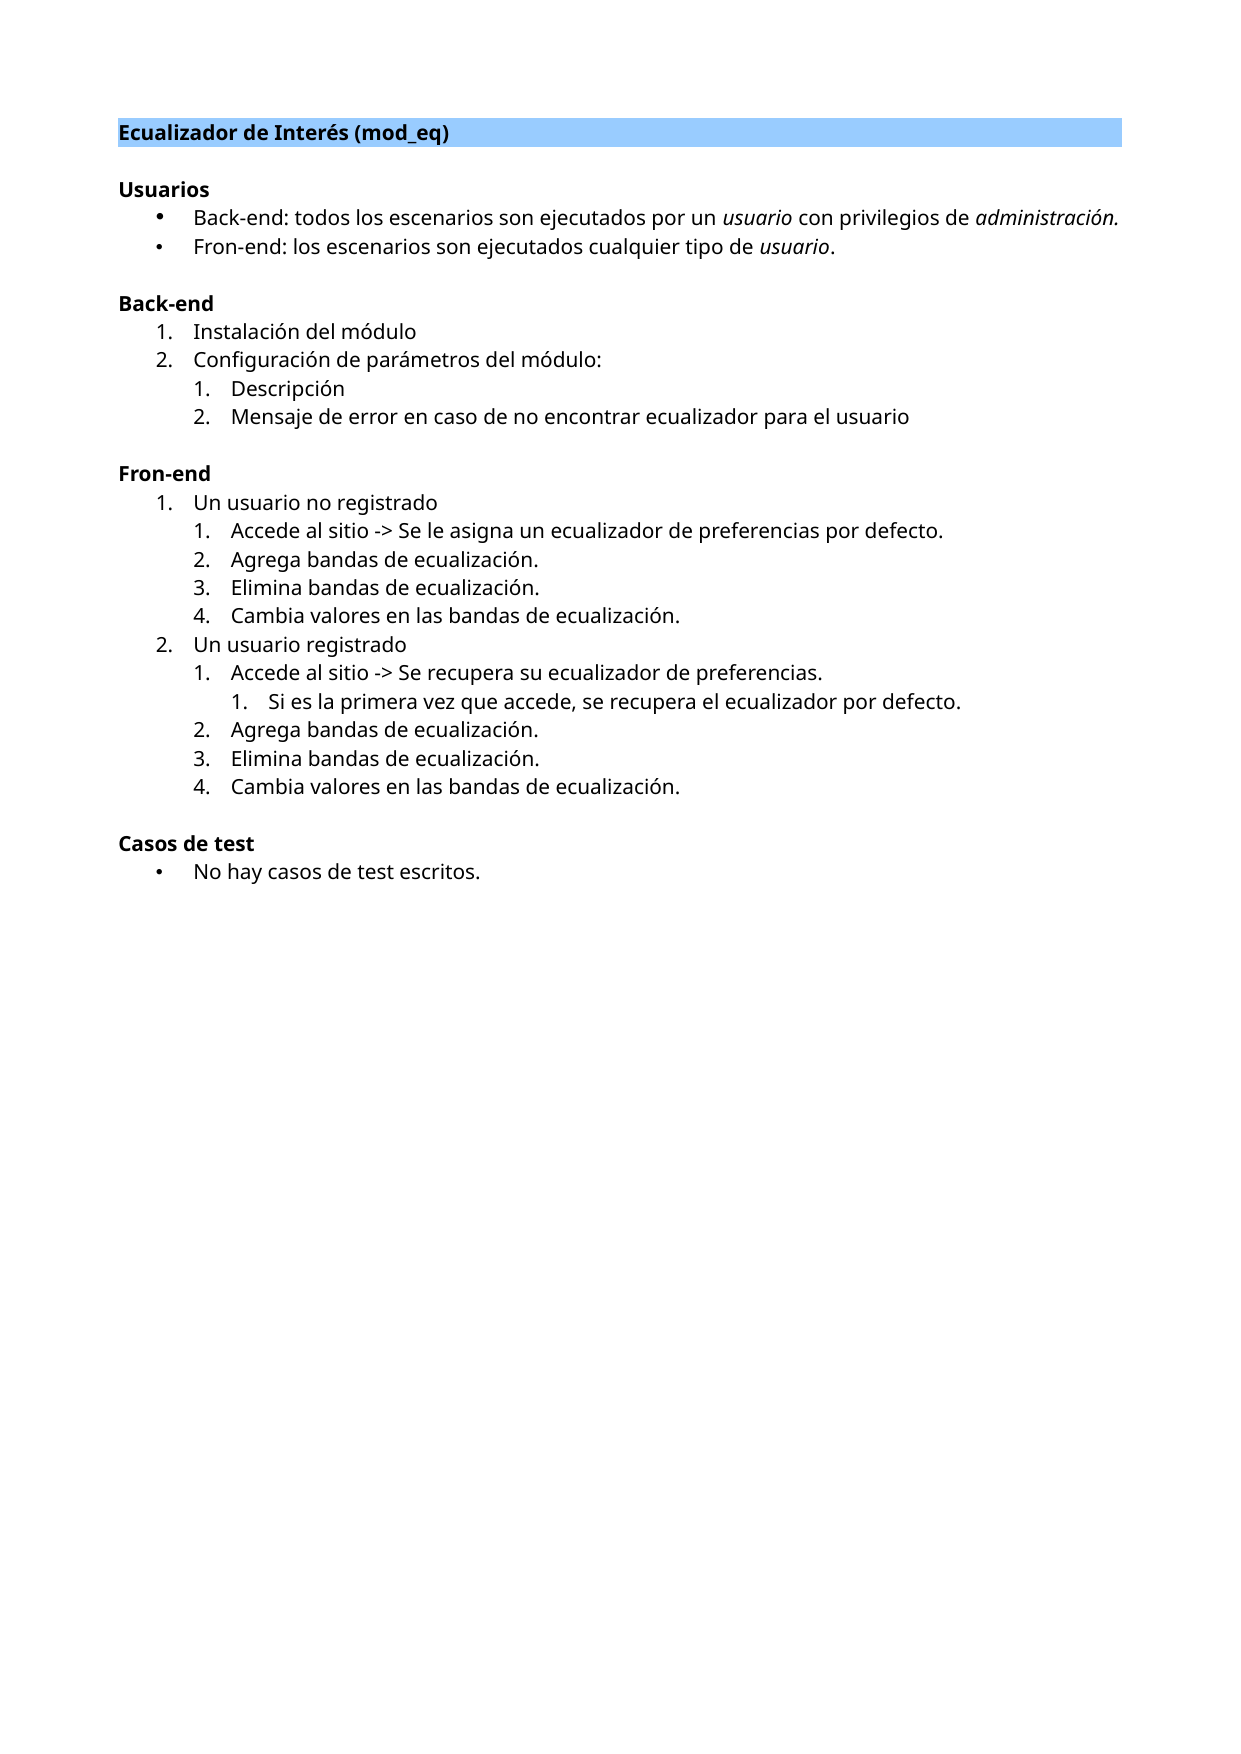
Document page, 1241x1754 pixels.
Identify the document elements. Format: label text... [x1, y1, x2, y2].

list No hay casos de test escritos. [156, 857, 1122, 886]
list Elimina bandas de ecualización. [193, 573, 1122, 602]
list Cambia valores en las bandas de ecualización. [193, 602, 1122, 630]
list Cambia valores en las bandas de ecualización. [193, 772, 1122, 801]
list Configuración de parámetros del módulo: [156, 346, 1122, 374]
list Si es la primera vez que accede, se recupera el ecualizador por defecto. [231, 687, 1122, 715]
list Mensaje de error en caso de no encontrar ecualizador para el usuario [193, 402, 1122, 431]
text Casos de test [118, 829, 1122, 857]
list Back-end: todos los escenarios son ejecutados por un usuario con privilegios de administración. [156, 203, 1122, 232]
list Descripción [193, 374, 1122, 402]
list Accede al sitio -> Se le asigna un ecualizador de preferencias por defecto. [193, 516, 1122, 545]
list Agrega bandas de ecualización. [193, 545, 1122, 573]
list Un usuario no registrado [156, 488, 1122, 516]
list Accede al sitio -> Se recupera su ecualizador de preferencias. [193, 658, 1122, 687]
text Fron-end [118, 459, 1122, 488]
text Ecualizador de Interés (mod_eq) [118, 118, 1122, 147]
list Instalación del módulo [156, 317, 1122, 346]
list Elimina bandas de ecualización. [193, 744, 1122, 772]
list Agrega bandas de ecualización. [193, 715, 1122, 744]
list Un usuario registrado [156, 630, 1122, 658]
text Back-end [118, 289, 1122, 317]
list Fron-end: los escenarios son ejecutados cualquier tipo de usuario. [156, 232, 1122, 260]
text Usuarios [118, 175, 1122, 203]
